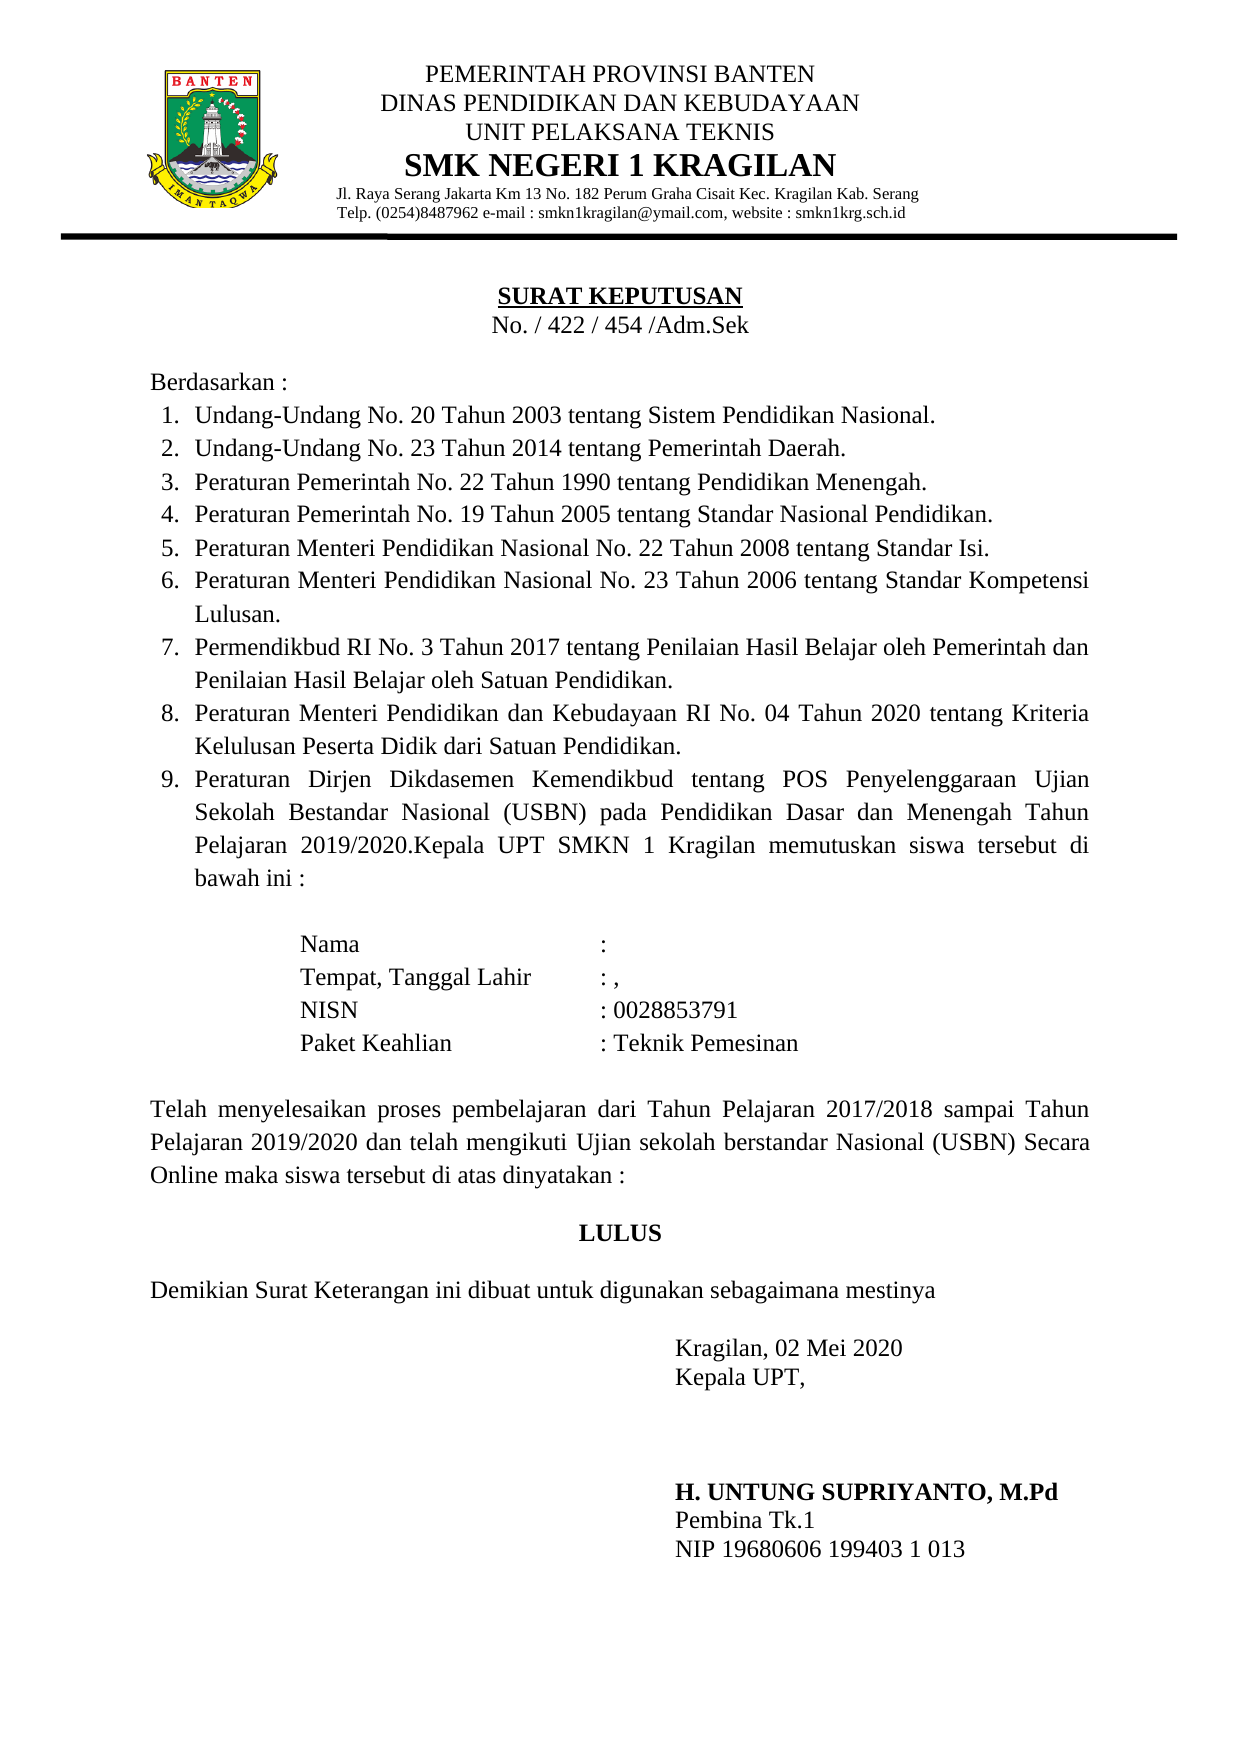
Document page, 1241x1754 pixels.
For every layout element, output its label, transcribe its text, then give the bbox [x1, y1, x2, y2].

text LULUS [150, 1218, 1090, 1247]
list Peraturan Menteri Pendidikan Nasional No. 23 Tahun 2006 tentang Standar Kompetensi Lulusan. [179, 566, 1090, 627]
text No. / 422 / 454 /Adm.Sek [150, 310, 1090, 339]
text Paket Keahlian : Teknik Pemesinan [150, 1028, 1090, 1057]
list Peraturan Menteri Pendidikan Nasional No. 22 Tahun 2008 tentang Standar Isi. [179, 533, 1090, 561]
list Undang-Undang No. 23 Tahun 2014 tentang Pemerintah Daerah. [179, 433, 1090, 462]
text Tempat, Tanggal Lahir : , [150, 962, 1090, 991]
text Telah menyelesaikan proses pembelajaran dari Tahun Pelajaran 2017/2018 sampai Tahun Pelajaran 2019/2020 dan telah mengikuti Ujian sekolah berstandar Nasional (USBN) Secara Online maka siswa tersebut di atas dinyatakan : [150, 1094, 1090, 1189]
text Nama : [150, 929, 1090, 958]
text Demikian Surat Keterangan ini dibuat untuk digunakan sebagaimana mestinya [150, 1276, 1090, 1304]
text NIP 19680606 199403 1 013 [150, 1534, 1090, 1563]
list Peraturan Pemerintah No. 19 Tahun 2005 tentang Standar Nasional Pendidikan. [179, 499, 1090, 528]
list Permendikbud RI No. 3 Tahun 2017 tentang Penilaian Hasil Belajar oleh Pemerintah dan Penilaian Hasil Belajar oleh Satuan Pendidikan. [179, 632, 1090, 693]
text Berdasarkan : [150, 367, 1090, 396]
list Peraturan Dirjen Dikdasemen Kemendikbud tentang POS Penyelenggaraan Ujian Sekolah Bestandar Nasional (USBN) pada Pendidikan Dasar dan Menengah Tahun Pelajaran 2019/2020.Kepala UPT SMKN 1 Kragilan memutuskan siswa tersebut di bawah ini : [179, 764, 1090, 892]
list Peraturan Menteri Pendidikan dan Kebudayaan RI No. 04 Tahun 2020 tentang Kriteria Kelulusan Peserta Didik dari Satuan Pendidikan. [179, 698, 1090, 759]
list Undang-Undang No. 20 Tahun 2003 tentang Sistem Pendidikan Nasional. [179, 401, 1090, 429]
text H. UNTUNG SUPRIYANTO, M.Pd [150, 1477, 1090, 1506]
picture [146, 70, 279, 208]
list Peraturan Pemerintah No. 22 Tahun 1990 tentang Pendidikan Menengah. [179, 467, 1090, 495]
text Pembina Tk.1 [150, 1506, 1090, 1534]
text SURAT KEPUTUSAN [150, 281, 1090, 310]
text Kragilan, 02 Mei 2020 [150, 1333, 1090, 1362]
text NISN : 0028853791 [150, 995, 1090, 1024]
text Kepala UPT, [150, 1362, 1090, 1391]
